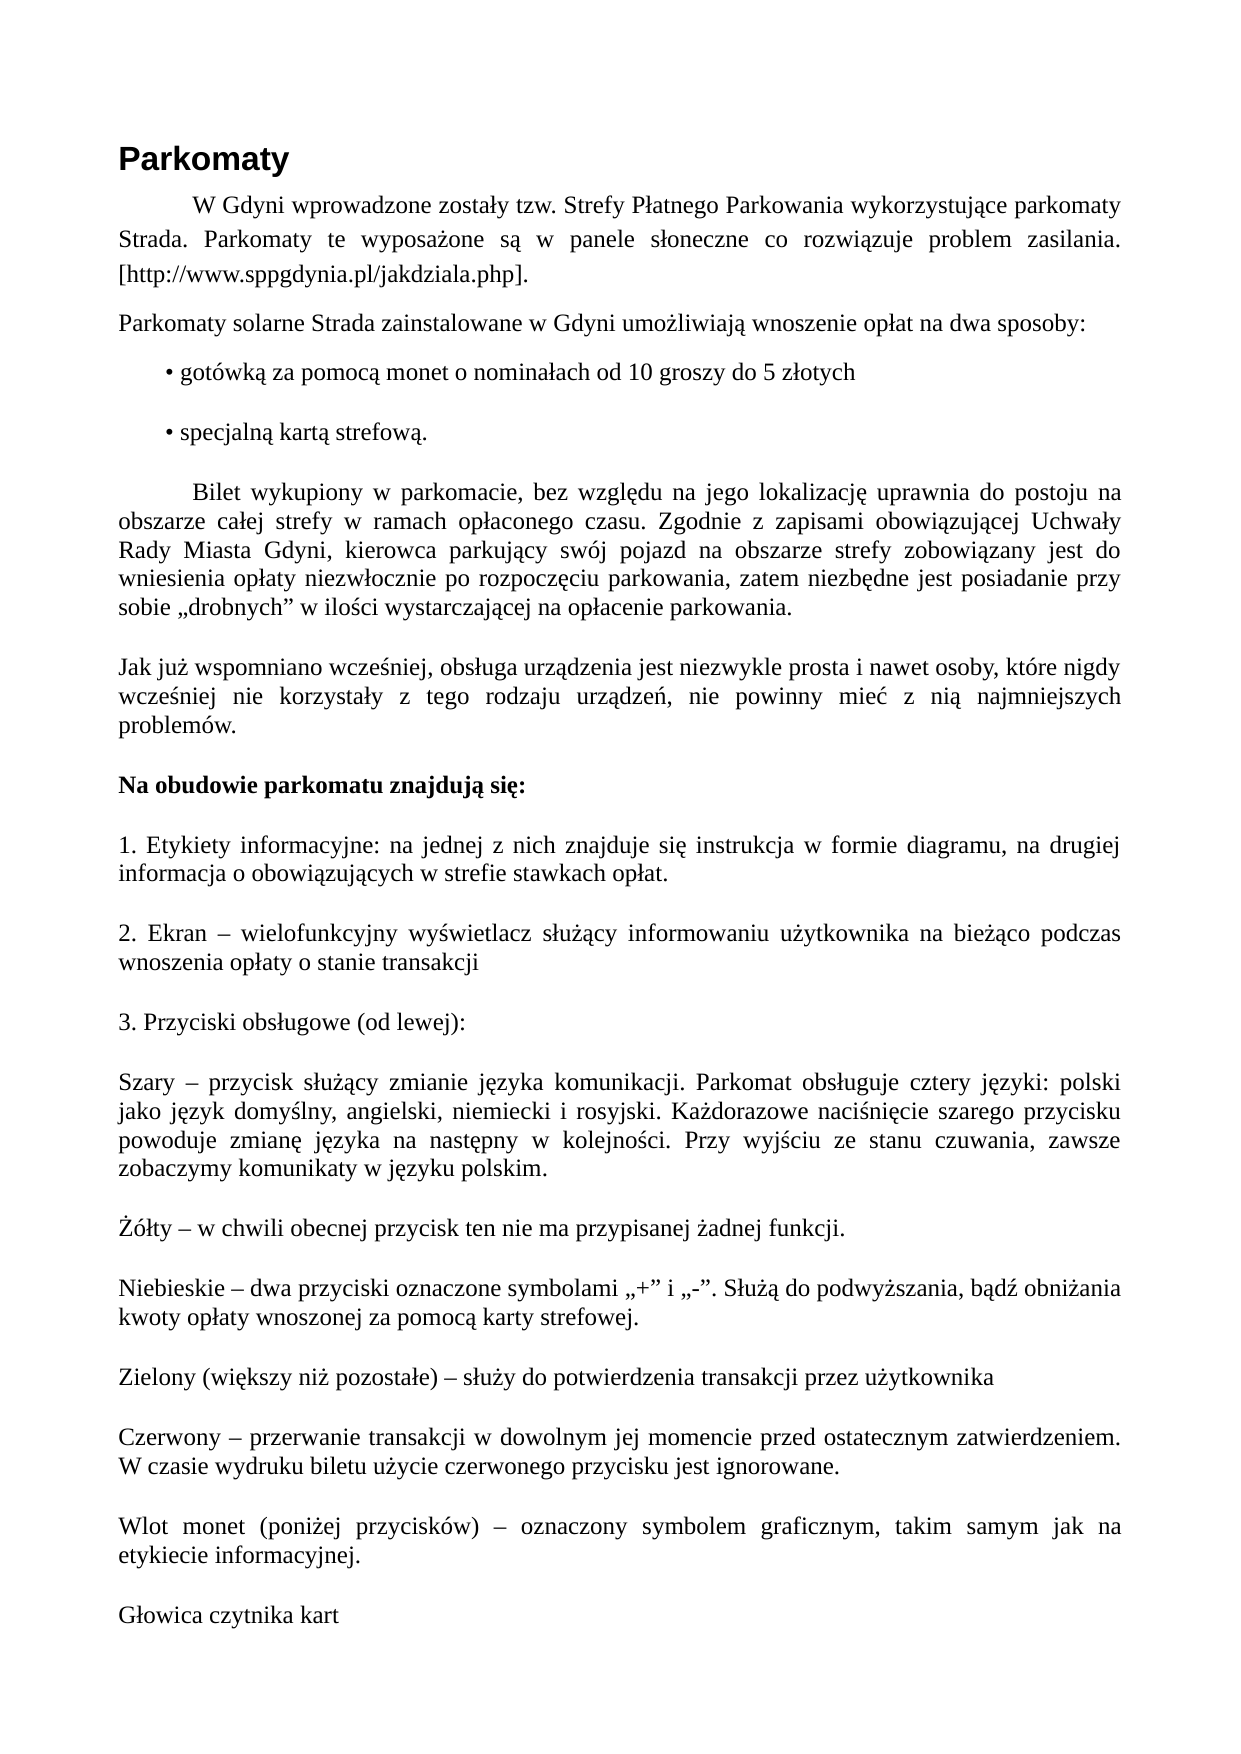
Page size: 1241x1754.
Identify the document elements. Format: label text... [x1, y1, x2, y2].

list Czerwony – przerwanie transakcji w dowolnym jej momencie przed ostatecznym zatwierdzeniem. W czasie wydruku biletu użycie czerwonego przycisku jest ignorowane. [118, 1422, 1122, 1480]
text Szary – przycisk służący zmianie języka komunikacji. Parkomat obsługuje cztery języki: polski jako język domyślny, angielski, niemiecki i rosyjski. Każdorazowe naciśnięcie szarego przycisku powoduje zmianę języka na następny w kolejności. Przy wyjściu ze stanu czuwania, zawsze zobaczymy komunikaty w języku polskim. [118, 1067, 1122, 1182]
list Żółty – w chwili obecnej przycisk ten nie ma przypisanej żadnej funkcji. [118, 1213, 1122, 1242]
text W Gdyni wprowadzone zostały tzw. Strefy Płatnego Parkowania wykorzystujące parkomaty Strada. Parkomaty te wyposażone są w panele słoneczne co rozwiązuje problem zasilania. [http://www.sppgdynia.pl/jakdziala.php]. [118, 190, 1122, 288]
text Jak już wspomniano wcześniej, obsługa urządzenia jest niezwykle prosta i nawet osoby, które nigdy wcześniej nie korzystały z tego rodzaju urządzeń, nie powinny mieć z nią najmniejszych problemów. [118, 652, 1122, 738]
list 1. Etykiety informacyjne: na jednej z nich znajduje się instrukcja w formie diagramu, na drugiej informacja o obowiązujących w strefie stawkach opłat. [118, 830, 1122, 887]
list Wlot monet (poniżej przycisków) – oznaczony symbolem graficznym, takim samym jak na etykiecie informacyjnej. [118, 1511, 1122, 1568]
subtitle Parkomaty [118, 139, 1122, 178]
text Parkomaty solarne Strada zainstalowane w Gdyni umożliwiają wnoszenie opłat na dwa sposoby: [118, 308, 1122, 337]
text Na obudowie parkomatu znajdują się: [118, 770, 1122, 798]
list • specjalną kartą strefową. [165, 417, 1122, 446]
list 3. Przyciski obsługowe (od lewej): [118, 1007, 1122, 1036]
list Zielony (większy niż pozostałe) – służy do potwierdzenia transakcji przez użytkownika [118, 1362, 1122, 1391]
list Niebieskie – dwa przyciski oznaczone symbolami „+” i „-”. Służą do podwyższania, bądź obniżania kwoty opłaty wnoszonej za pomocą karty strefowej. [118, 1273, 1122, 1331]
list 2. Ekran – wielofunkcyjny wyświetlacz służący informowaniu użytkownika na bieżąco podczas wnoszenia opłaty o stanie transakcji [118, 918, 1122, 976]
list • gotówką za pomocą monet o nominałach od 10 groszy do 5 złotych [165, 357, 1122, 386]
list Głowica czytnika kart [118, 1600, 1122, 1628]
text Bilet wykupiony w parkomacie, bez względu na jego lokalizację uprawnia do postoju na obszarze całej strefy w ramach opłaconego czasu. Zgodnie z zapisami obowiązującej Uchwały Rady Miasta Gdyni, kierowca parkujący swój pojazd na obszarze strefy zobowiązany jest do wniesienia opłaty niezwłocznie po rozpoczęciu parkowania, zatem niezbędne jest posiadanie przy sobie „drobnych” w ilości wystarczającej na opłacenie parkowania. [118, 477, 1122, 621]
